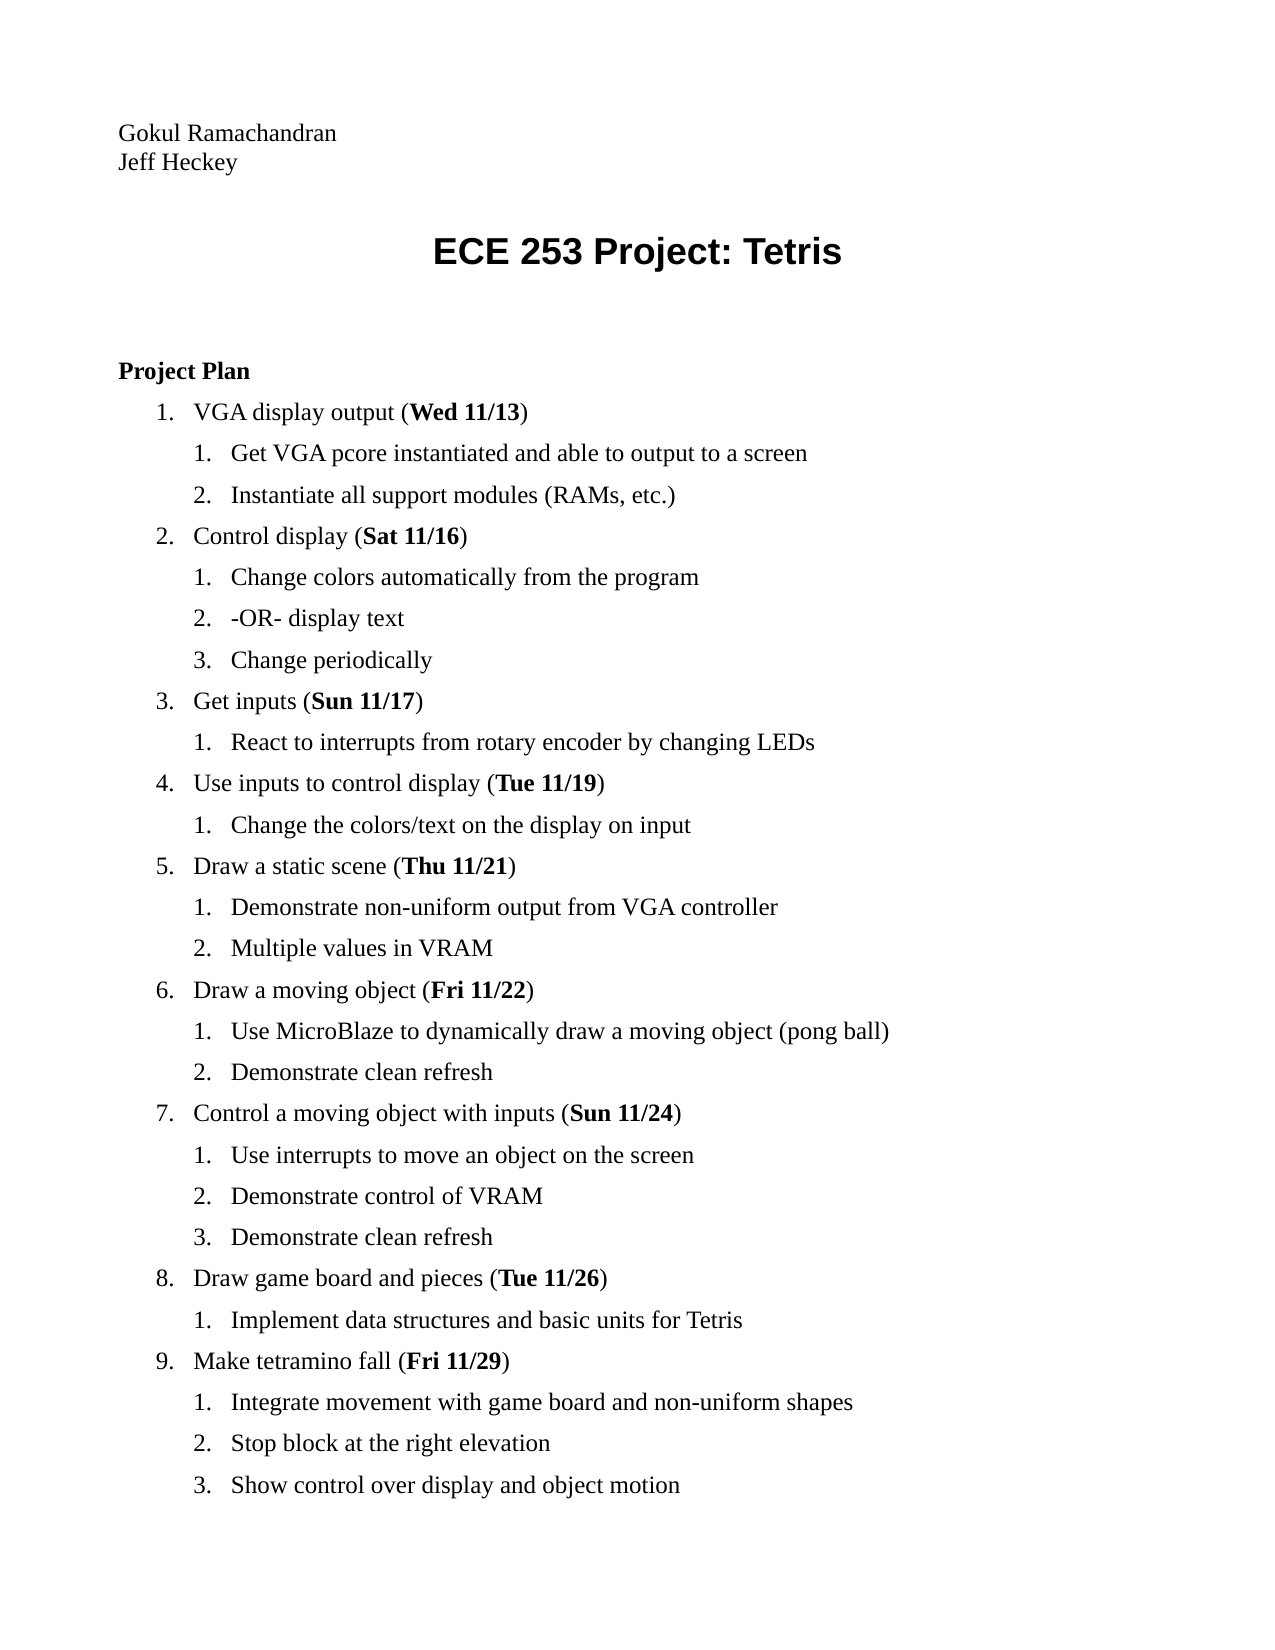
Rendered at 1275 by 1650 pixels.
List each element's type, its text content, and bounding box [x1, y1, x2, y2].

list Stop block at the right elevation [193, 1428, 1157, 1457]
list Change colors automatically from the program [193, 562, 1157, 591]
list Control a moving object with inputs (Sun 11/24) [156, 1098, 1157, 1127]
list Make tetramino fall (Fri 11/29) [156, 1346, 1157, 1375]
text Project Plan [118, 356, 1157, 385]
list Use inputs to control display (Tue 11/19) [156, 768, 1157, 797]
list Demonstrate clean refresh [193, 1222, 1157, 1251]
title ECE 253 Project: Tetris [118, 229, 1157, 272]
list Control display (Sat 11/16) [156, 521, 1157, 550]
list Demonstrate non-uniform output from VGA controller [193, 892, 1157, 921]
list -OR- display text [193, 603, 1157, 632]
list Instantiate all support modules (RAMs, etc.) [193, 480, 1157, 508]
list Draw a moving object (Fri 11/22) [156, 975, 1157, 1003]
list Draw game board and pieces (Tue 11/26) [156, 1263, 1157, 1292]
list Multiple values in VRAM [193, 933, 1157, 962]
list Get inputs (Sun 11/17) [156, 686, 1157, 715]
list Integrate movement with game board and non-uniform shapes [193, 1387, 1157, 1416]
list Demonstrate control of VRAM [193, 1181, 1157, 1210]
list React to interrupts from rotary encoder by changing LEDs [193, 727, 1157, 756]
list Use interrupts to move an object on the screen [193, 1140, 1157, 1168]
list Change the colors/text on the display on input [193, 810, 1157, 838]
list Change periodically [193, 645, 1157, 673]
list Implement data structures and basic units for Tetris [193, 1305, 1157, 1333]
list Demonstrate clean refresh [193, 1057, 1157, 1086]
list VGA display output (Wed 11/13) [156, 397, 1157, 426]
list Get VGA pcore instantiated and able to output to a screen [193, 438, 1157, 467]
list Draw a static scene (Thu 11/21) [156, 851, 1157, 880]
text Gokul Ramachandran [118, 118, 1157, 147]
list Use MicroBlaze to dynamically draw a moving object (pong ball) [193, 1016, 1157, 1045]
text Jeff Heckey [118, 147, 1157, 176]
list Show control over display and object motion [193, 1470, 1157, 1498]
